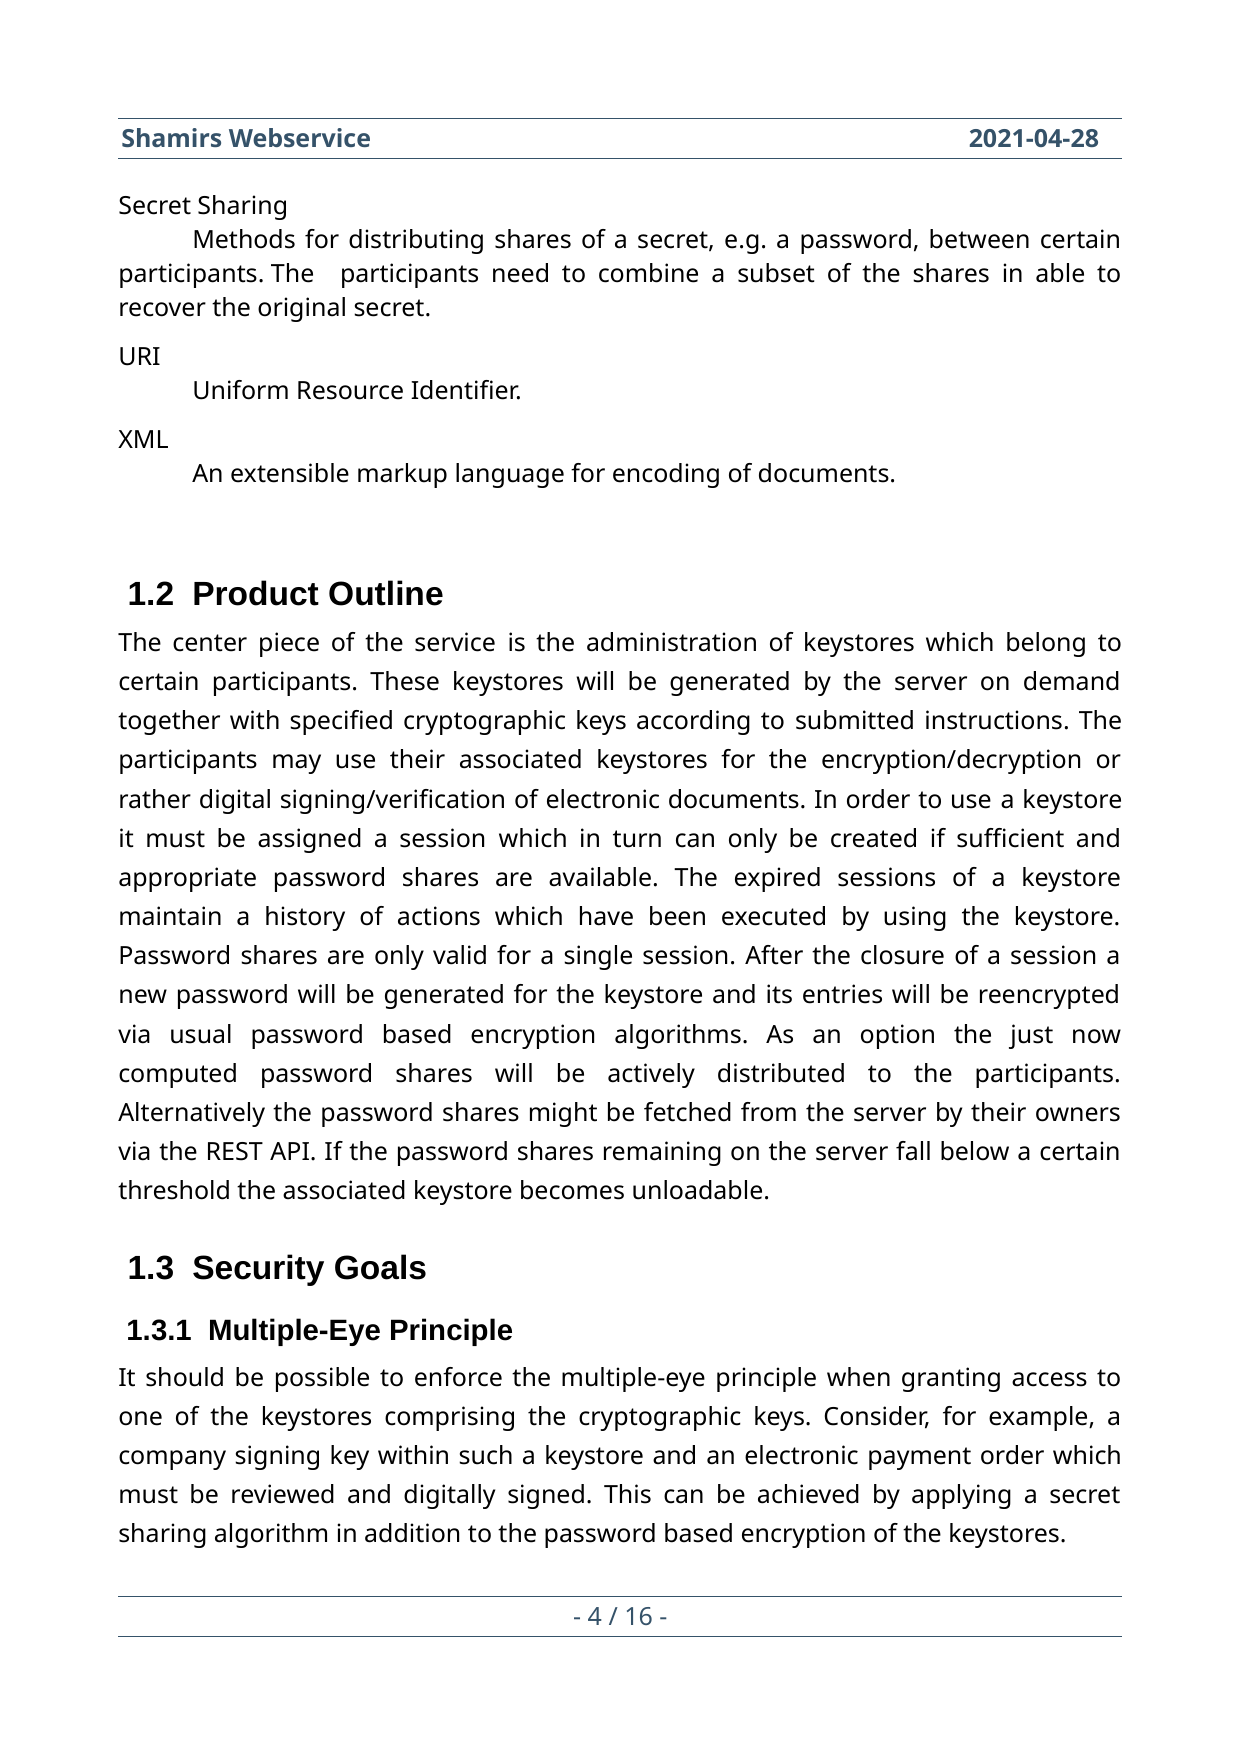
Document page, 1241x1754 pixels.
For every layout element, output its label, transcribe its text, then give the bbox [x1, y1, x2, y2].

text XML [118, 421, 1122, 455]
text Uniform Resource Identifier. [118, 373, 1122, 407]
subtitle Multiple-Eye Principle [118, 1313, 1122, 1347]
text Secret Sharing [118, 188, 1122, 222]
text URI [118, 338, 1122, 373]
text The center piece of the service is the administration of keystores which belong to certain participants. These keystores will be generated by the server on demand together with specified cryptographic keys according to submitted instructions. The participants may use their associated keystores for the encryption/decryption or rather digital signing/verification of electronic documents. In order to use a keystore it must be assigned a session which in turn can only be created if sufficient and appropriate password shares are available. The expired sessions of a keystore maintain a history of actions which have been executed by using the keystore. Password shares are only valid for a single session. After the closure of a session a new password will be generated for the keystore and its entries will be reencrypted via usual password based encryption algorithms. As an option the just now computed password shares will be actively distributed to the participants. Alternatively the password shares might be fetched from the server by their owners via the REST API. If the password shares remaining on the server fall below a certain threshold the associated keystore becomes unloadable. [118, 624, 1122, 1207]
text It should be possible to enforce the multiple-eye principle when granting access to one of the keystores comprising the cryptographic keys. Consider, for example, a company signing key within such a keystore and an electronic payment order which must be reviewed and digitally signed. This can be achieved by applying a secret sharing algorithm in addition to the password based encryption of the keystores. [118, 1359, 1122, 1550]
subtitle Security Goals [118, 1247, 1122, 1286]
text Methods for distributing shares of a secret, e.g. a password, between certain participants. The participants need to combine a subset of the shares in able to recover the original secret. [118, 222, 1122, 324]
text An extensible markup language for encoding of documents. [118, 455, 1122, 489]
subtitle Product Outline [118, 573, 1122, 612]
